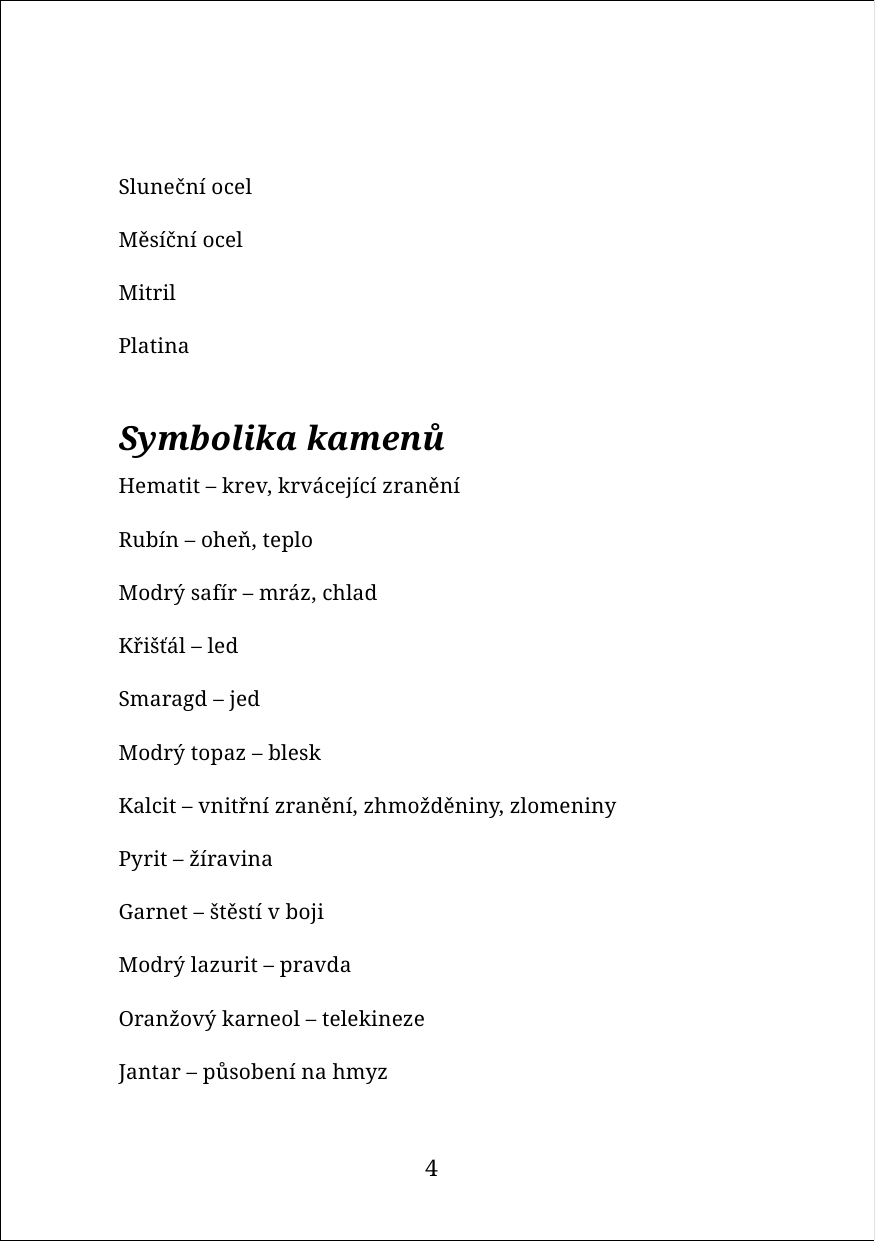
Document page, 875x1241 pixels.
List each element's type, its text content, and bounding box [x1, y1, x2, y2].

text Modrý safír – mráz, chlad [118, 578, 756, 606]
text Sluneční ocel [118, 172, 756, 200]
text Pyrit – žíravina [118, 844, 756, 872]
text Platina [118, 331, 756, 360]
text Rubín – oheň, teplo [118, 525, 756, 553]
text Mitril [118, 278, 756, 307]
text Smaragd – jed [118, 684, 756, 713]
text Oranžový karneol – telekineze [118, 1004, 756, 1032]
subtitle Symbolika kamenů [118, 414, 756, 460]
text Kalcit – vnitřní zranění, zhmožděniny, zlomeniny [118, 791, 756, 819]
text Jantar – působení na hmyz [118, 1057, 756, 1085]
text Křišťál – led [118, 631, 756, 659]
text Modrý lazurit – pravda [118, 951, 756, 979]
text Modrý topaz – blesk [118, 738, 756, 766]
text Měsíční ocel [118, 225, 756, 253]
text Garnet – štěstí v boji [118, 897, 756, 926]
text Hematit – krev, krvácející zranění [118, 471, 756, 500]
